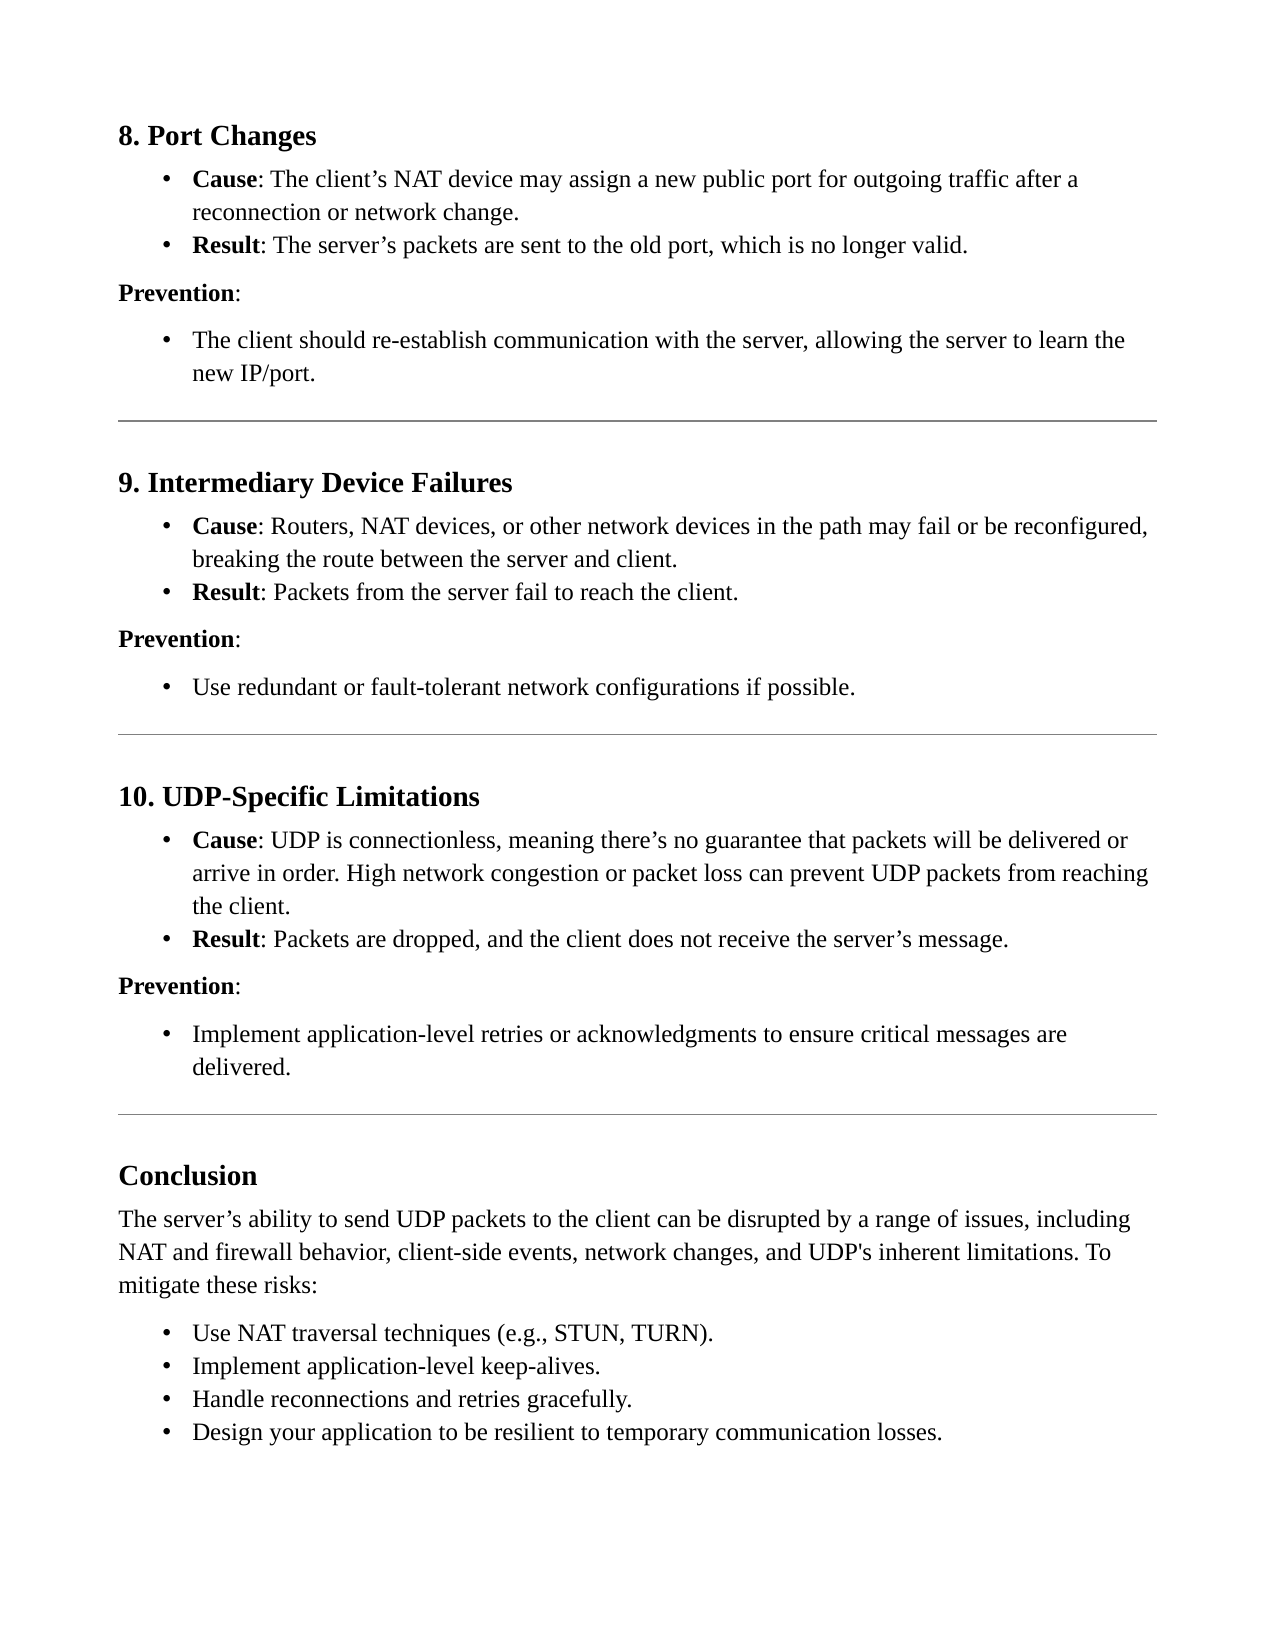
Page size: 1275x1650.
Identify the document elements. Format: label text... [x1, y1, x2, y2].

list Design your application to be resilient to temporary communication losses. [162, 1417, 1157, 1446]
list Use redundant or fault-tolerant network configurations if possible. [162, 672, 1157, 701]
list The client should re-establish communication with the server, allowing the server to learn the new IP/port. [162, 325, 1157, 387]
list Implement application-level keep-alives. [162, 1351, 1157, 1380]
list Result: The server’s packets are sent to the old port, which is no longer valid. [162, 230, 1157, 259]
list Result: Packets from the server fail to reach the client. [162, 577, 1157, 606]
list Handle reconnections and retries gracefully. [162, 1384, 1157, 1413]
list Implement application-level retries or acknowledgments to ensure critical messages are delivered. [162, 1019, 1157, 1081]
subtitle 10. UDP-Specific Limitations [118, 779, 1157, 812]
text The server’s ability to send UDP packets to the client can be disrupted by a range of issues, including NAT and firewall behavior, client-side events, network changes, and UDP's inherent limitations. To mitigate these risks: [118, 1204, 1157, 1299]
text Prevention: [118, 624, 1157, 653]
list Cause: The client’s NAT device may assign a new public port for outgoing traffic after a reconnection or network change. [162, 164, 1157, 226]
text Prevention: [118, 278, 1157, 307]
subtitle 9. Intermediary Device Failures [118, 465, 1157, 498]
subtitle 8. Port Changes [118, 118, 1157, 152]
text Prevention: [118, 971, 1157, 1000]
list Use NAT traversal techniques (e.g., STUN, TURN). [162, 1318, 1157, 1347]
list Cause: UDP is connectionless, meaning there’s no guarantee that packets will be delivered or arrive in order. High network congestion or packet loss can prevent UDP packets from reaching the client. [162, 825, 1157, 919]
list Result: Packets are dropped, and the client does not receive the server’s message. [162, 924, 1157, 952]
list Cause: Routers, NAT devices, or other network devices in the path may fail or be reconfigured, breaking the route between the server and client. [162, 511, 1157, 573]
subtitle Conclusion [118, 1158, 1157, 1192]
